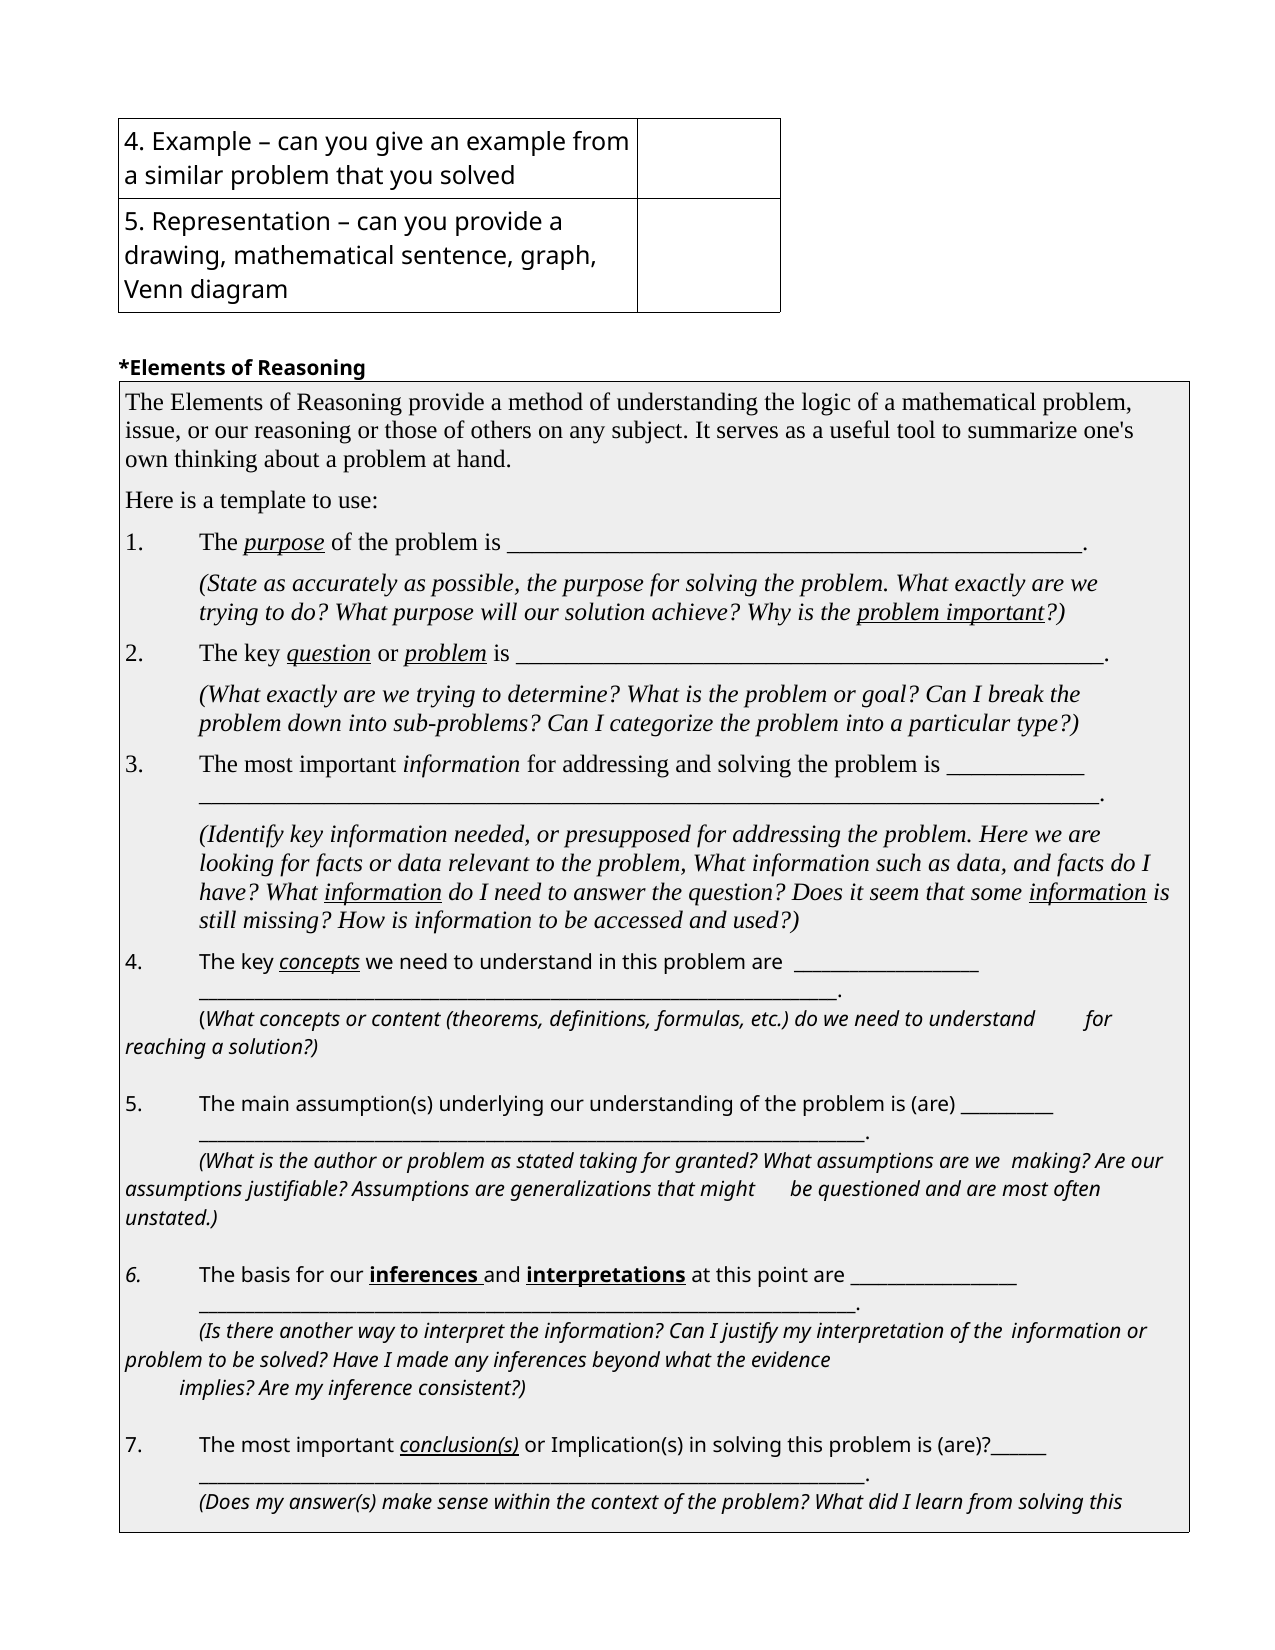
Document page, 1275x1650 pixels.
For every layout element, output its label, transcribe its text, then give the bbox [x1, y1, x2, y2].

text *Elements of Reasoning [118, 353, 1157, 381]
table_cell [638, 199, 780, 312]
table_cell 4. Example – can you give an example from a similar problem that you solved [119, 119, 637, 198]
table_header The Elements of Reasoning provide a method of understanding the logic of a mathematical problem, issue, or our reasoning or those of others on any subject. It serves as a useful tool to summarize one's own thinking about a problem at hand. Here is a template to use: 1. The purpose of the problem is ______________________________________________. (State as accurately as possible, the purpose for solving the problem. What exactly are we trying to do? What purpose will our solution achieve? Why is the problem important?) 2. The key question or problem is _______________________________________________. (What exactly are we trying to determine? What is the problem or goal? Can I break the problem down into sub-problems? Can I categorize the problem into a particular type?) 3. The most important information for addressing and solving the problem is ___________ ________________________________________________________________________. (Identify key information needed, or presupposed for addressing the problem. Here we are looking for facts or data relevant to the problem, What information such as data, and facts do I have? What information do I need to answer the question? Does it seem that some information is still missing? How is information to be accessed and used?) 4. The key concepts we need to understand in this problem are ____________________ _____________________________________________________________________. (What concepts or content (theorems, definitions, formulas, etc.) do we need to understand for reaching a solution?) 5. The main assumption(s) underlying our understanding of the problem is (are) __________ ________________________________________________________________________. (What is the author or problem as stated taking for granted? What assumptions are we making? Are our assumptions justifiable? Assumptions are generalizations that might be questioned and are most often unstated.) 6. The basis for our inferences and interpretations at this point are __________________ _______________________________________________________________________. (Is there another way to interpret the information? Can I justify my interpretation of the information or problem to be solved? Have I made any inferences beyond what the evidence implies? Are my inference consistent?) 7. The most important conclusion(s) or Implication(s) in solving this problem is (are)?______ ________________________________________________________________________. (Does my answer(s) make sense within the context of the problem? What did I learn from solving this [120, 382, 1189, 1532]
table_cell 5. Representation – can you provide a drawing, mathematical sentence, graph, Venn diagram [119, 199, 637, 312]
table_cell [638, 119, 780, 198]
